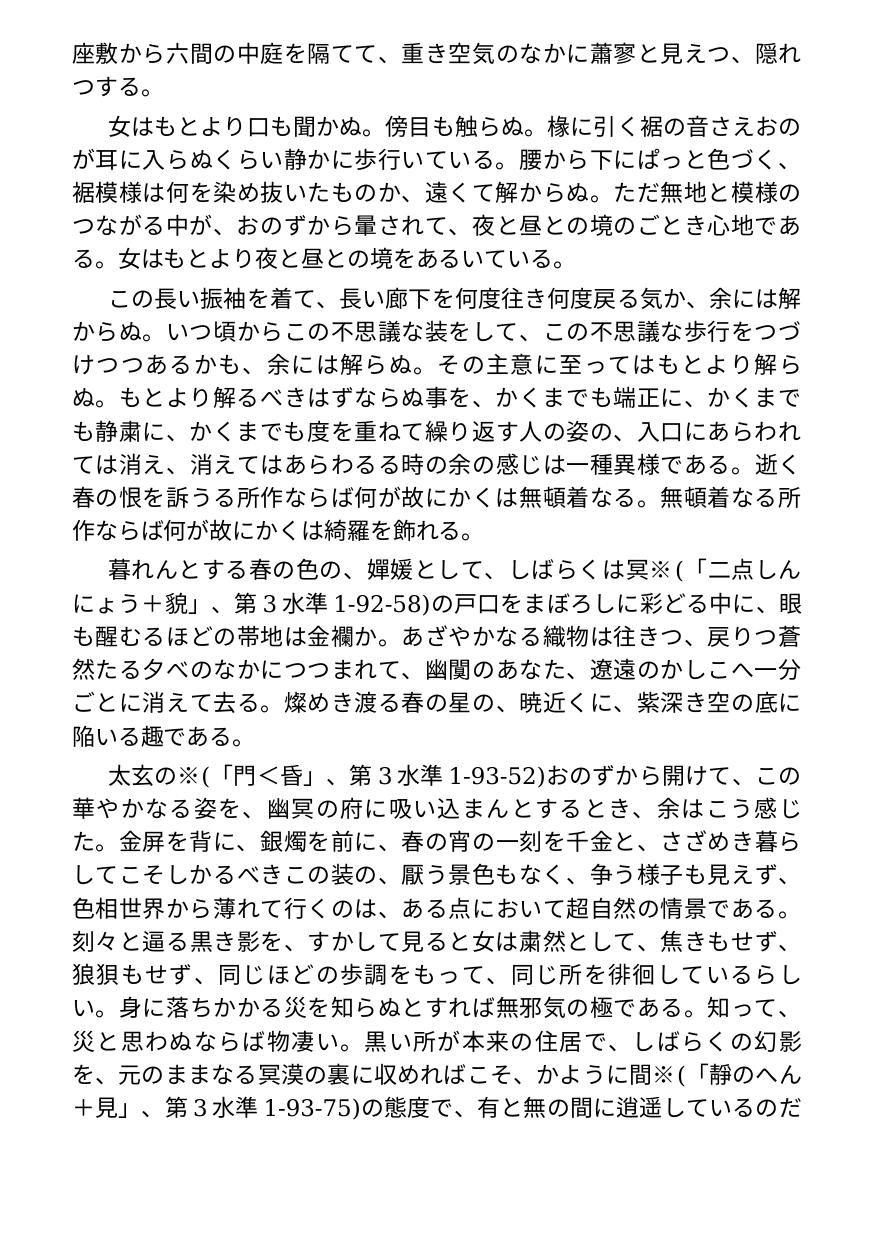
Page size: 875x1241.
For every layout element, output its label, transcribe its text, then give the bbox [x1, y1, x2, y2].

text 女はもとより口も聞かぬ。傍目も触らぬ。椽に引く裾の音さえおのが耳に入らぬくらい静かに歩行いている。腰から下にぱっと色づく、裾模様は何を染め抜いたものか、遠くて解からぬ。ただ無地と模様のつながる中が、おのずから暈されて、夜と昼との境のごとき心地である。女はもとより夜と昼との境をあるいている。 [72, 108, 802, 274]
text 暮れんとする春の色の、嬋媛として、しばらくは冥※(「二点しんにょう＋貌」、第3水準1-92-58)の戸口をまぼろしに彩どる中に、眼も醒むるほどの帯地は金襴か。あざやかなる織物は往きつ、戻りつ蒼然たる夕べのなかにつつまれて、幽闃のあなた、遼遠のかしこへ一分ごとに消えて去る。燦めき渡る春の星の、暁近くに、紫深き空の底に陥いる趣である。 [72, 552, 802, 752]
text 太玄の※(「門＜昏」、第3水準1-93-52)おのずから開けて、この華やかなる姿を、幽冥の府に吸い込まんとするとき、余はこう感じた。金屏を背に、銀燭を前に、春の宵の一刻を千金と、さざめき暮らしてこそしかるべきこの装の、厭う景色もなく、争う様子も見えず、色相世界から薄れて行くのは、ある点において超自然の情景である。刻々と逼る黒き影を、すかして見ると女は粛然として、焦きもせず、狼狽もせず、同じほどの歩調をもって、同じ所を徘徊しているらしい。身に落ちかかる災を知らぬとすれば無邪気の極である。知って、災と思わぬならば物凄い。黒い所が本来の住居で、しばらくの幻影を、元のままなる冥漠の裏に収めればこそ、かように間※(「靜のへん＋見」、第3水準1-93-75)の態度で、有と無の間に逍遥しているのだ [72, 758, 802, 1123]
text この長い振袖を着て、長い廊下を何度往き何度戻る気か、余には解からぬ。いつ頃からこの不思議な装をして、この不思議な歩行をつづけつつあるかも、余には解らぬ。その主意に至ってはもとより解らぬ。もとより解るべきはずならぬ事を、かくまでも端正に、かくまでも静粛に、かくまでも度を重ねて繰り返す人の姿の、入口にあらわれては消え、消えてはあらわるる時の余の感じは一種異様である。逝く春の恨を訴うる所作ならば何が故にかくは無頓着なる。無頓着なる所作ならば何が故にかくは綺羅を飾れる。 [72, 281, 802, 546]
text 座敷から六間の中庭を隔てて、重き空気のなかに蕭寥と見えつ、隠れつする。 [72, 36, 802, 102]
